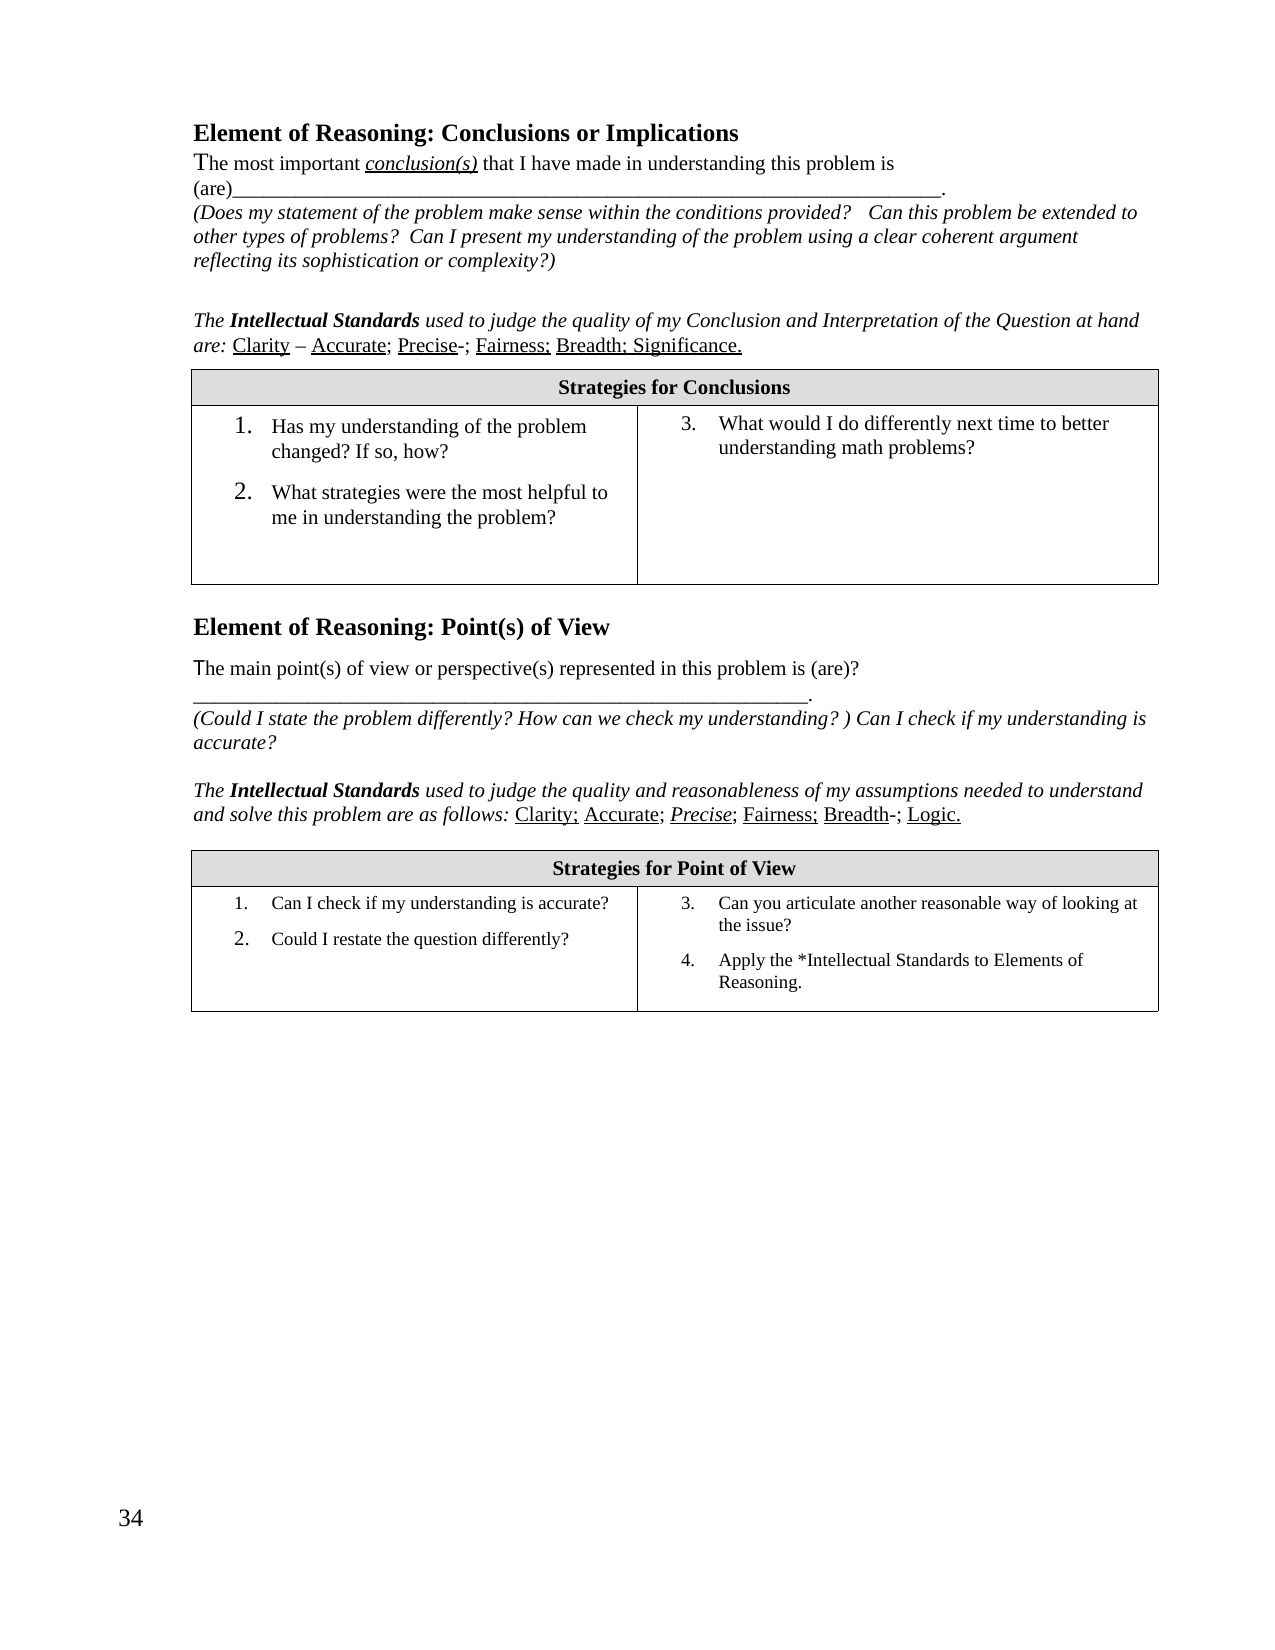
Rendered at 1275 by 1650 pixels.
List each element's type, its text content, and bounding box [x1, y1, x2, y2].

text Element of Reasoning: Point(s) of View [118, 612, 1157, 641]
text The Intellectual Standards used to judge the quality and reasonableness of my assumptions needed to understand and solve this problem are as follows: Clarity; Accurate; Precise; Fairness; Breadth-; Logic. [118, 778, 1157, 826]
table_header Strategies for Point of View [192, 851, 1158, 886]
table_cell Has my understanding of the problem changed? If so, how? What strategies were the most helpful to me in understanding the problem? [192, 406, 637, 583]
text The main point(s) of view or perspective(s) represented in this problem is (are)? ___________________________________________________________. [118, 653, 1157, 706]
text Element of Reasoning: Conclusions or Implications [118, 118, 1157, 147]
text The most important conclusion(s) that I have made in understanding this problem is (are)____________________________________________________________________. [118, 147, 1157, 200]
text The Intellectual Standards used to judge the quality of my Conclusion and Interpretation of the Question at hand are: Clarity – Accurate; Precise-; Fairness; Breadth; Significance. [118, 308, 1157, 357]
text (Does my statement of the problem make sense within the conditions provided? Can this problem be extended to other types of problems? Can I present my understanding of the problem using a clear coherent argument reflecting its sophistication or complexity?) [118, 200, 1157, 272]
table_cell Can I check if my understanding is accurate? Could I restate the question differently? [192, 887, 637, 1011]
table_cell What would I do differently next time to better understanding math problems? [638, 406, 1158, 583]
text (Could I state the problem differently? How can we check my understanding? ) Can I check if my understanding is accurate? [118, 706, 1157, 754]
table_cell Can you articulate another reasonable way of looking at the issue? Apply the *Intellectual Standards to Elements of Reasoning. [638, 887, 1158, 1011]
table_header Strategies for Conclusions [192, 370, 1158, 405]
